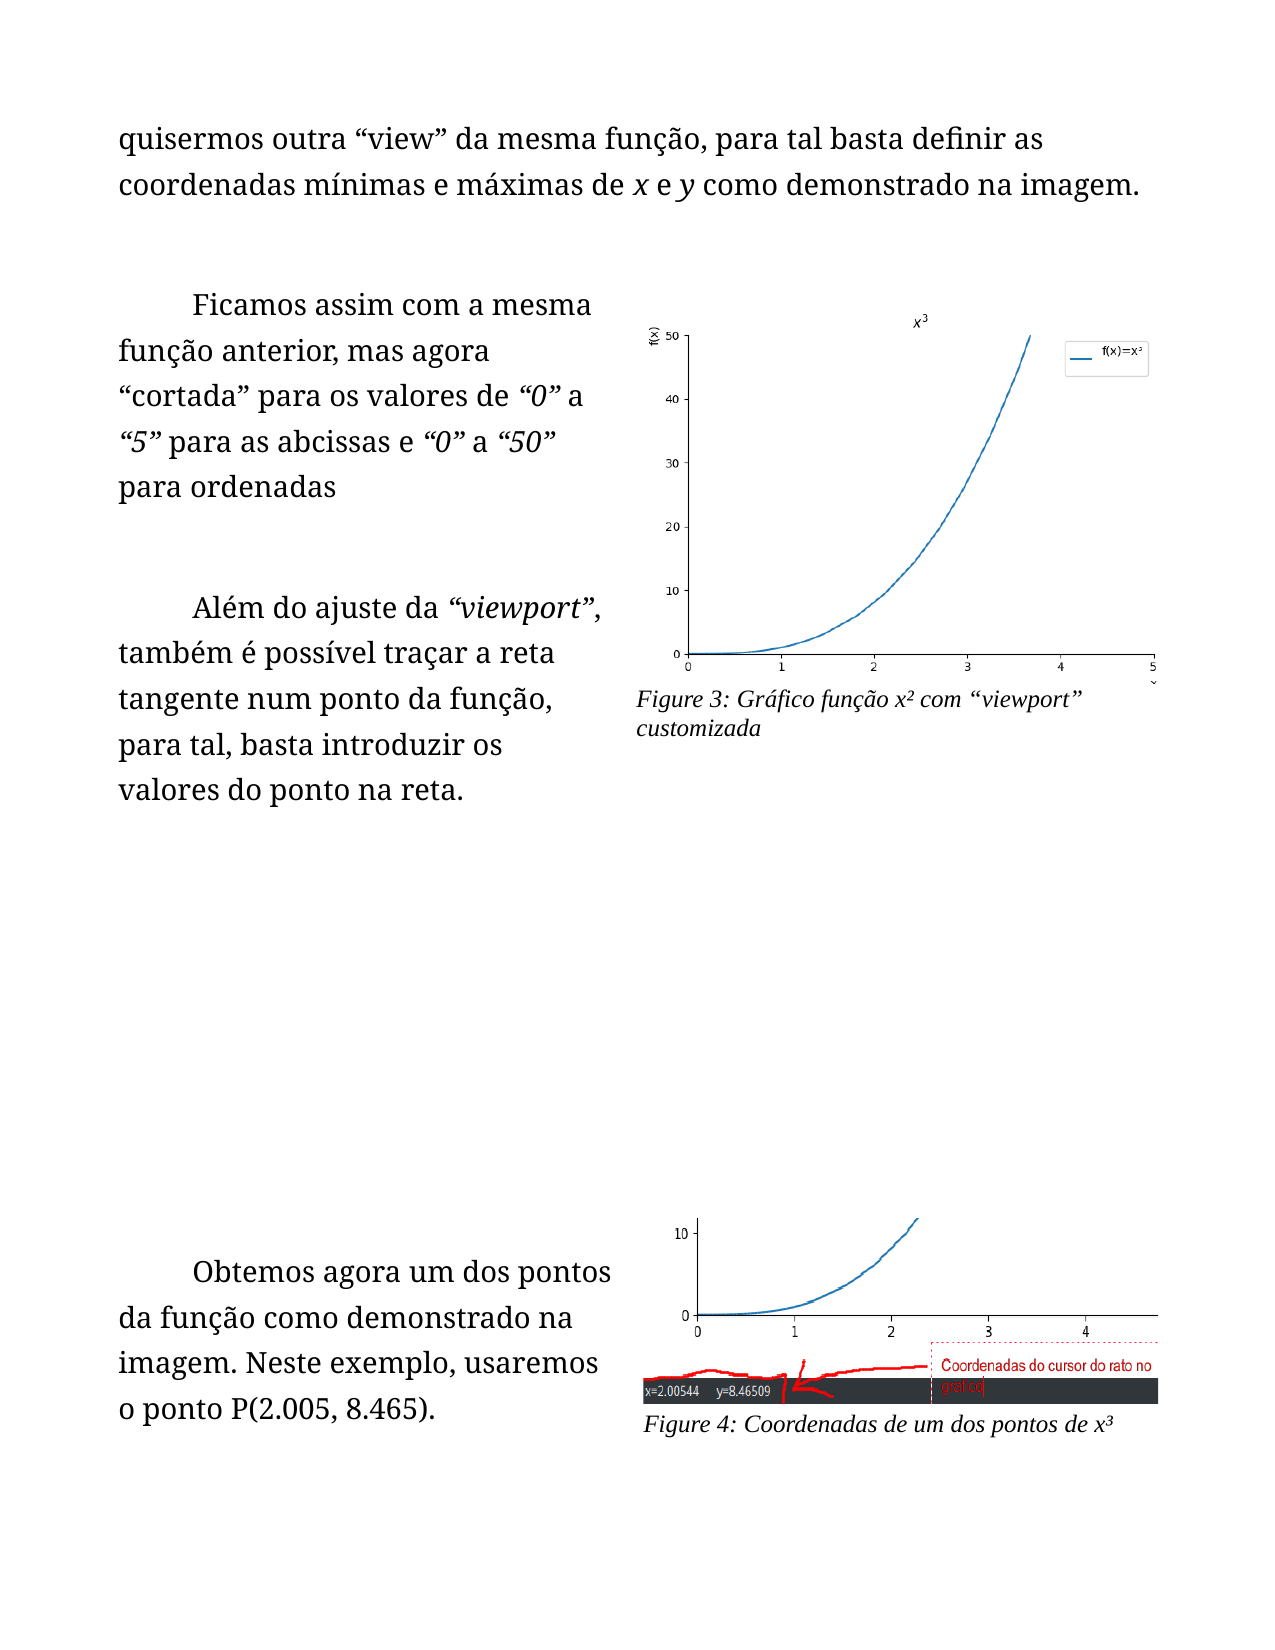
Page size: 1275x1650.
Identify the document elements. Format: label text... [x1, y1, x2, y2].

subtitle Além do ajuste da “viewport”, também é possível traçar a reta tangente num ponto da função, para tal, basta introduzir os valores do ponto na reta. [118, 587, 606, 809]
text Figure 3: Gráfico função x² com “viewport” customizada [636, 684, 1158, 741]
subtitle Ficamos assim com a mesma função anterior, mas agora “cortada” para os valores de “0” a “5” para as abcissas e “0” a “50” para ordenadas [118, 284, 1158, 1021]
picture [643, 1218, 1159, 1404]
subtitle Obtemos agora um dos pontos da função como demonstrado na imagem. Neste exemplo, usaremos o ponto P(2.005, 8.465). [118, 1251, 613, 1428]
text Figure 4: Coordenadas de um dos pontos de x³ [643, 1404, 1158, 1437]
subtitle quisermos outra “view” da mesma função, para tal basta definir as coordenadas mínimas e máximas de x e y como demonstrado na imagem. [118, 118, 1157, 203]
picture [636, 302, 1159, 684]
